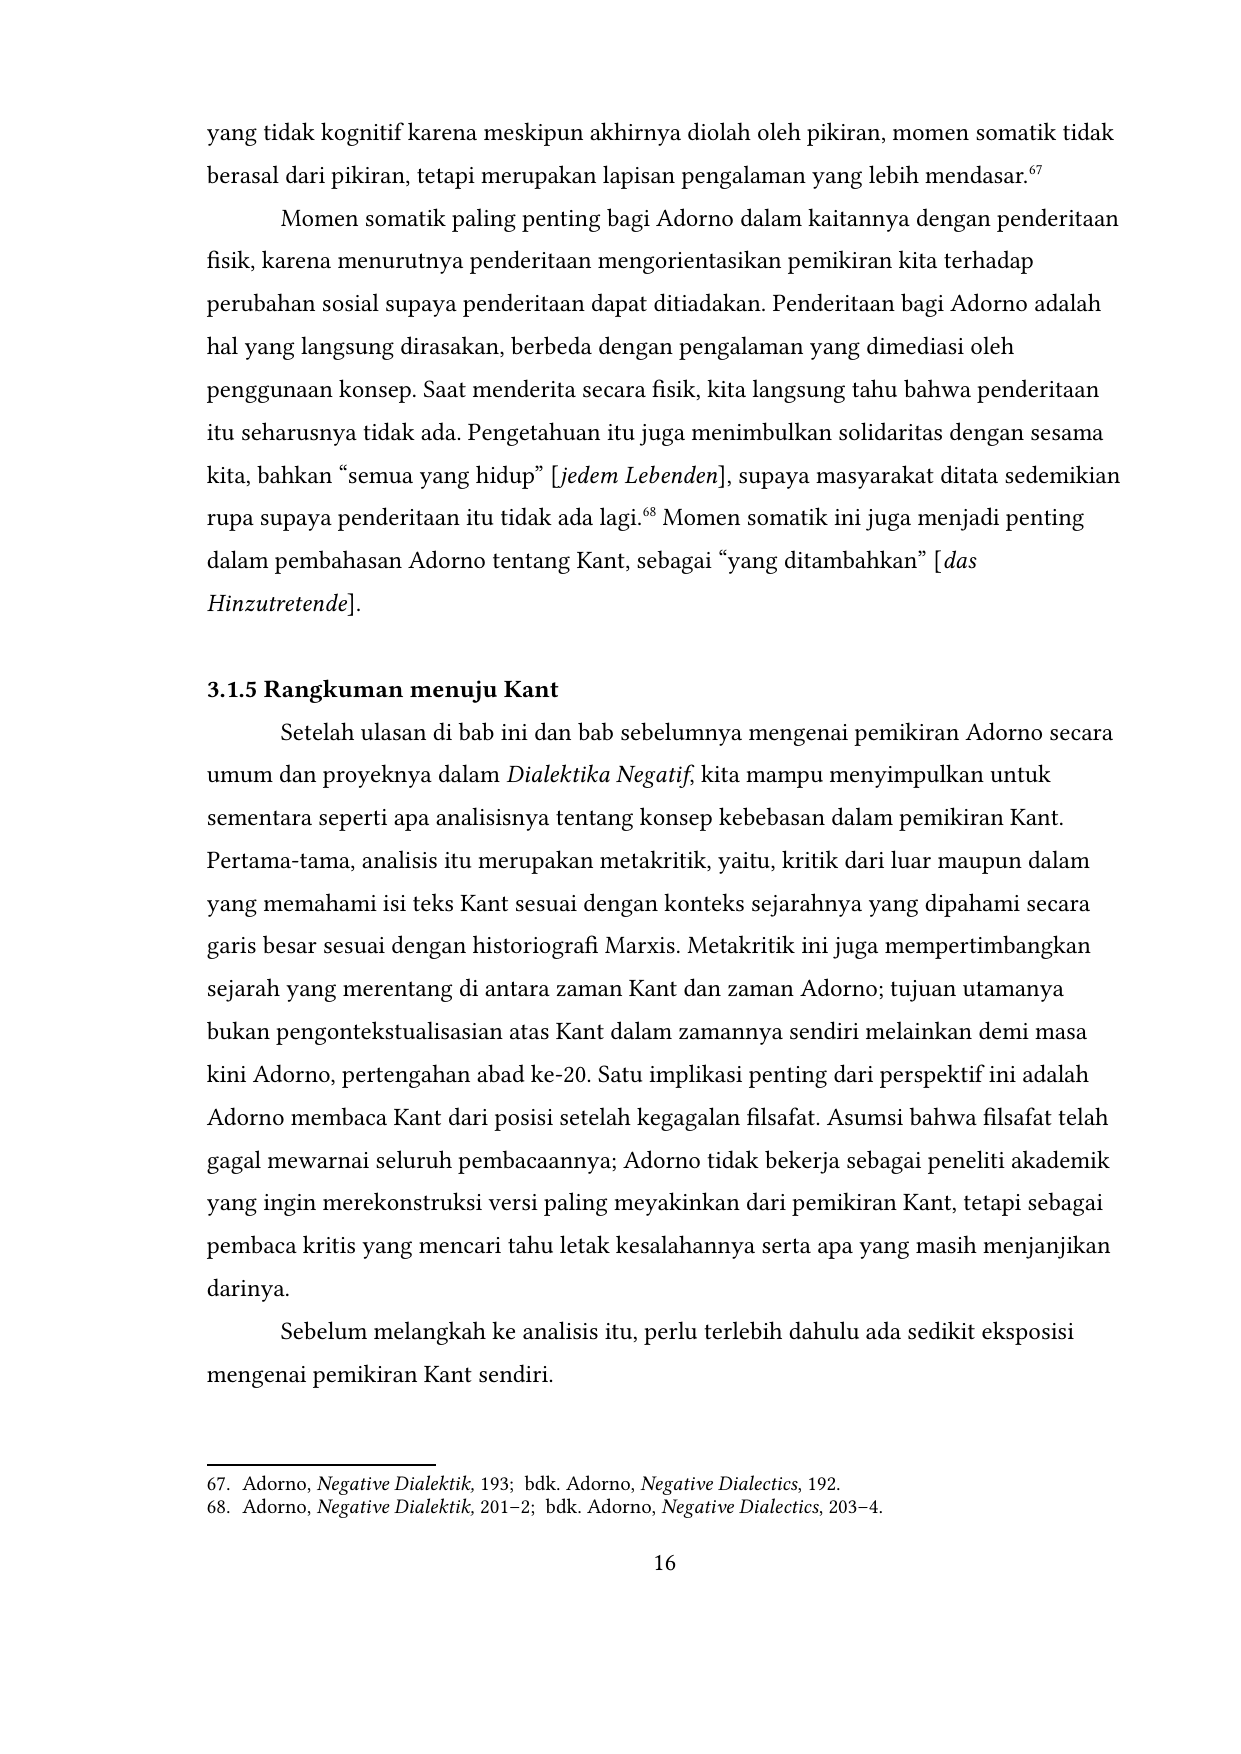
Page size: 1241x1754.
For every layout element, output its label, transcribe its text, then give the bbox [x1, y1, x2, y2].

text Setelah ulasan di bab ini dan bab sebelumnya mengenai pemikiran Adorno secara umum dan proyeknya dalam Dialektika Negatif, kita mampu menyimpulkan untuk sementara seperti apa analisisnya tentang konsep kebebasan dalam pemikiran Kant. Pertama-tama, analisis itu merupakan metakritik, yaitu, kritik dari luar maupun dalam yang memahami isi teks Kant sesuai dengan konteks sejarahnya yang dipahami secara garis besar sesuai dengan historiografi Marxis. Metakritik ini juga mempertimbangkan sejarah yang merentang di antara zaman Kant dan zaman Adorno; tujuan utamanya bukan pengontekstualisasian atas Kant dalam zamannya sendiri melainkan demi masa kini Adorno, pertengahan abad ke-20. Satu implikasi penting dari perspektif ini adalah Adorno membaca Kant dari posisi setelah kegagalan filsafat. Asumsi bahwa filsafat telah gagal mewarnai seluruh pembacaannya; Adorno tidak bekerja sebagai peneliti akademik yang ingin merekonstruksi versi paling meyakinkan dari pemikiran Kant, tetapi sebagai pembaca kritis yang mencari tahu letak kesalahannya serta apa yang masih menjanjikan darinya. [207, 717, 1122, 1303]
text Momen somatik paling penting bagi Adorno dalam kaitannya dengan penderitaan fisik, karena menurutnya penderitaan mengorientasikan pemikiran kita terhadap perubahan sosial supaya penderitaan dapat ditiadakan. Penderitaan bagi Adorno adalah hal yang langsung dirasakan, berbeda dengan pengalaman yang dimediasi oleh penggunaan konsep. Saat menderita secara fisik, kita langsung tahu bahwa penderitaan itu seharusnya tidak ada. Pengetahuan itu juga menimbulkan solidaritas dengan sesama kita, bahkan “semua yang hidup” [jedem Lebenden], supaya masyarakat ditata sedemikian rupa supaya penderitaan itu tidak ada lagi. Momen somatik ini juga menjadi penting dalam pembahasan Adorno tentang Kant, sebagai “yang ditambahkan” [das Hinzutretende]. [207, 204, 1122, 618]
text Adorno, Negative Dialektik, 201–2; bdk. Adorno, Negative Dialectics, 203–4. [207, 1495, 1122, 1519]
text Sebelum melangkah ke analisis itu, perlu terlebih dahulu ada sedikit eksposisi mengenai pemikiran Kant sendiri. [207, 1317, 1122, 1388]
text yang tidak kognitif karena meskipun akhirnya diolah oleh pikiran, momen somatik tidak berasal dari pikiran, tetapi merupakan lapisan pengalaman yang lebih mendasar. [207, 118, 1122, 189]
text Adorno, Negative Dialektik, 193; bdk. Adorno, Negative Dialectics, 192. [207, 1471, 1122, 1495]
text 3.1.5 Rangkuman menuju Kant [207, 675, 1122, 703]
